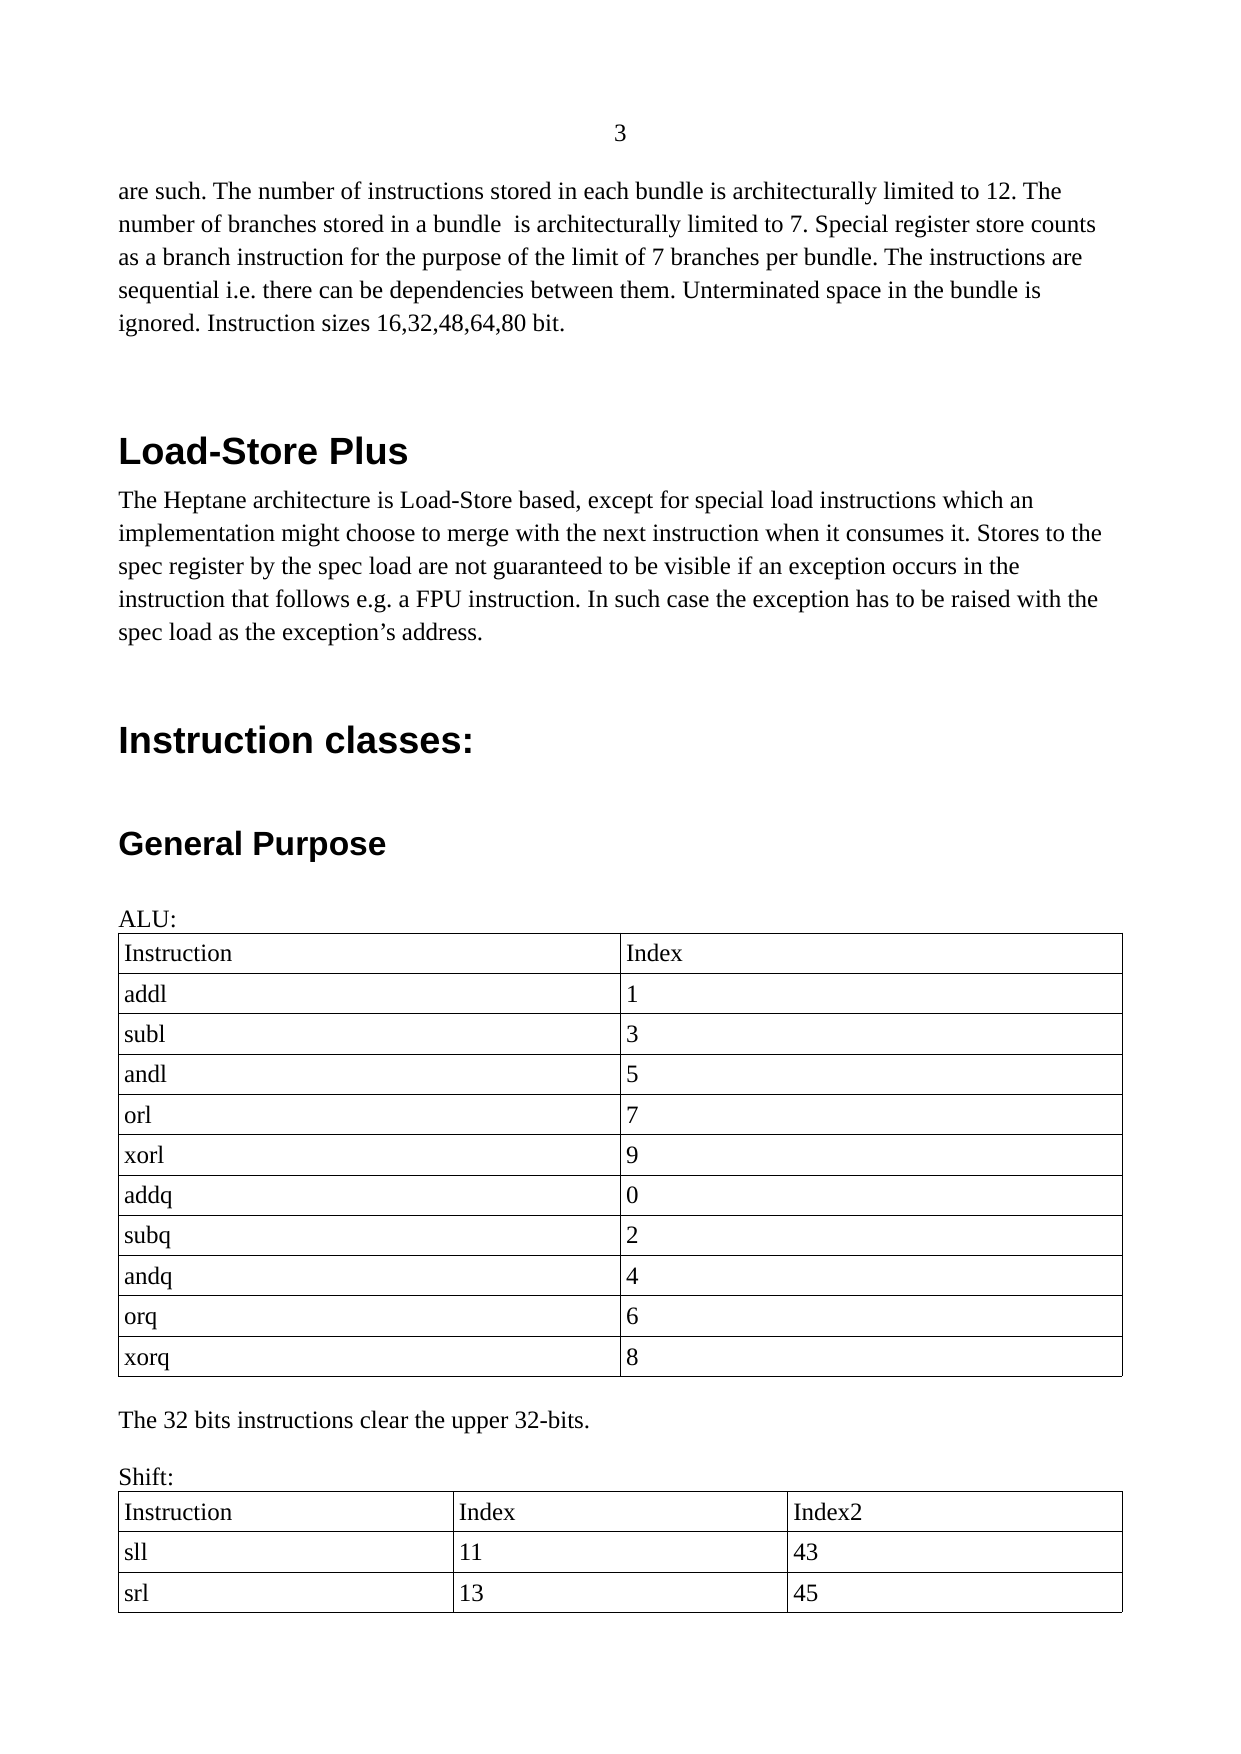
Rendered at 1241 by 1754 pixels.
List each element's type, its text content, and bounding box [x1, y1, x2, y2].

table_cell 13 [454, 1573, 787, 1612]
table_cell 0 [621, 1176, 1122, 1215]
table_cell 7 [621, 1095, 1122, 1134]
text The Heptane architecture is Load-Store based, except for special load instructions which an implementation might choose to merge with the next instruction when it consumes it. Stores to the spec register by the spec load are not guaranteed to be visible if an exception occurs in the instruction that follows e.g. a FPU instruction. In such case the exception has to be raised with the spec load as the exception’s address. [118, 485, 1122, 646]
table_cell sll [119, 1532, 453, 1572]
table_header Index [454, 1492, 787, 1531]
table_header Instruction [119, 1492, 453, 1531]
text ALU: [118, 904, 1122, 933]
text The 32 bits instructions clear the upper 32-bits. [118, 1405, 1122, 1434]
table_cell 6 [621, 1296, 1122, 1336]
table_cell 43 [788, 1532, 1122, 1572]
table_cell 5 [621, 1055, 1122, 1094]
table_cell 3 [621, 1014, 1122, 1053]
text are such. The number of instructions stored in each bundle is architecturally limited to 12. The number of branches stored in a bundle is architecturally limited to 7. Special register store counts as a branch instruction for the purpose of the limit of 7 branches per bundle. The instructions are sequential i.e. there can be dependencies between them. Unterminated space in the bundle is ignored. Instruction sizes 16,32,48,64,80 bit. [118, 176, 1122, 337]
table_cell 9 [621, 1135, 1122, 1174]
table_cell orq [119, 1296, 620, 1336]
table_cell 45 [788, 1573, 1122, 1612]
table_cell orl [119, 1095, 620, 1134]
subtitle Instruction classes: [118, 718, 1122, 762]
table_cell xorl [119, 1135, 620, 1174]
table_cell 1 [621, 974, 1122, 1013]
table_cell srl [119, 1573, 453, 1612]
table_header Index [621, 934, 1122, 973]
table_header Index2 [788, 1492, 1122, 1531]
table_cell 2 [621, 1216, 1122, 1255]
table_header Instruction [119, 934, 620, 973]
table_cell 8 [621, 1337, 1122, 1376]
subtitle General Purpose [118, 824, 1122, 863]
table_cell subl [119, 1014, 620, 1053]
table_cell 11 [454, 1532, 787, 1572]
table_cell addl [119, 974, 620, 1013]
table_cell addq [119, 1176, 620, 1215]
table_cell 4 [621, 1256, 1122, 1295]
text Shift: [118, 1462, 1122, 1491]
table_cell andl [119, 1055, 620, 1094]
table_cell xorq [119, 1337, 620, 1376]
subtitle Load-Store Plus [118, 429, 1122, 472]
table_cell andq [119, 1256, 620, 1295]
table_cell subq [119, 1216, 620, 1255]
